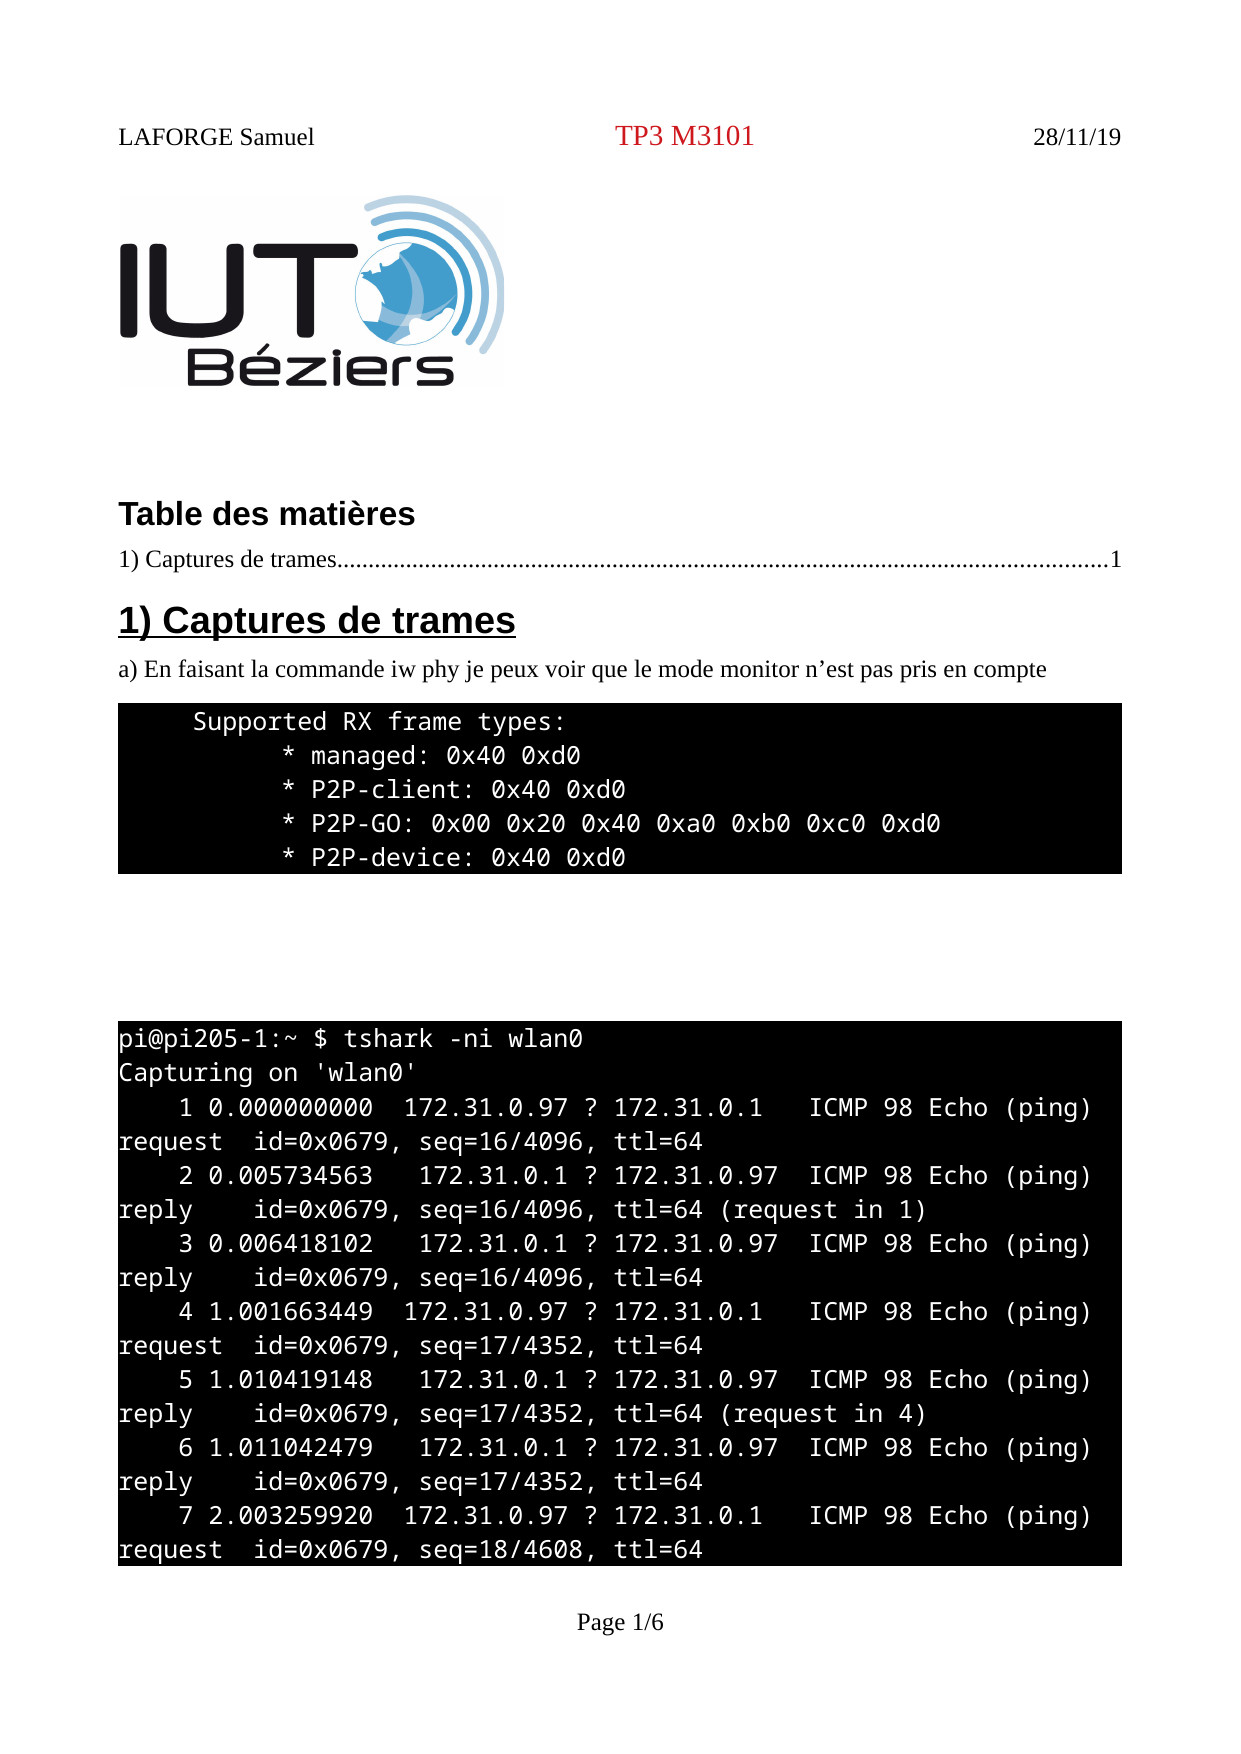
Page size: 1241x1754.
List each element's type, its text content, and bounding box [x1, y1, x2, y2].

text 1) Captures de trames 1 [118, 544, 1122, 573]
picture [120, 195, 505, 387]
text Supported RX frame types: [118, 703, 1122, 738]
text pi@pi205-1:~ $ tshark -ni wlan0 [118, 1021, 1122, 1055]
text a) En faisant la commande iw phy je peux voir que le mode monitor n’est pas pris en compte [118, 654, 1122, 683]
text 1 0.000000000 172.31.0.97 ? 172.31.0.1 ICMP 98 Echo (ping) request id=0x0679, seq=16/4096, ttl=64 [118, 1089, 1122, 1157]
text 3 0.006418102 172.31.0.1 ? 172.31.0.97 ICMP 98 Echo (ping) reply id=0x0679, seq=16/4096, ttl=64 [118, 1225, 1122, 1293]
text 4 1.001663449 172.31.0.97 ? 172.31.0.1 ICMP 98 Echo (ping) request id=0x0679, seq=17/4352, ttl=64 [118, 1293, 1122, 1362]
text * managed: 0x40 0xd0 [118, 738, 1122, 772]
text * P2P-client: 0x40 0xd0 [118, 772, 1122, 806]
subtitle Table des matières [118, 494, 1122, 532]
text 5 1.010419148 172.31.0.1 ? 172.31.0.97 ICMP 98 Echo (ping) reply id=0x0679, seq=17/4352, ttl=64 (request in 4) [118, 1362, 1122, 1430]
text * P2P-GO: 0x00 0x20 0x40 0xa0 0xb0 0xc0 0xd0 [118, 806, 1122, 840]
text Capturing on 'wlan0' [118, 1055, 1122, 1089]
text 7 2.003259920 172.31.0.97 ? 172.31.0.1 ICMP 98 Echo (ping) request id=0x0679, seq=18/4608, ttl=64 [118, 1498, 1122, 1566]
text * P2P-device: 0x40 0xd0 [118, 840, 1122, 874]
text 6 1.011042479 172.31.0.1 ? 172.31.0.97 ICMP 98 Echo (ping) reply id=0x0679, seq=17/4352, ttl=64 [118, 1430, 1122, 1498]
text 2 0.005734563 172.31.0.1 ? 172.31.0.97 ICMP 98 Echo (ping) reply id=0x0679, seq=16/4096, ttl=64 (request in 1) [118, 1157, 1122, 1225]
subtitle 1) Captures de trames [118, 598, 1122, 642]
